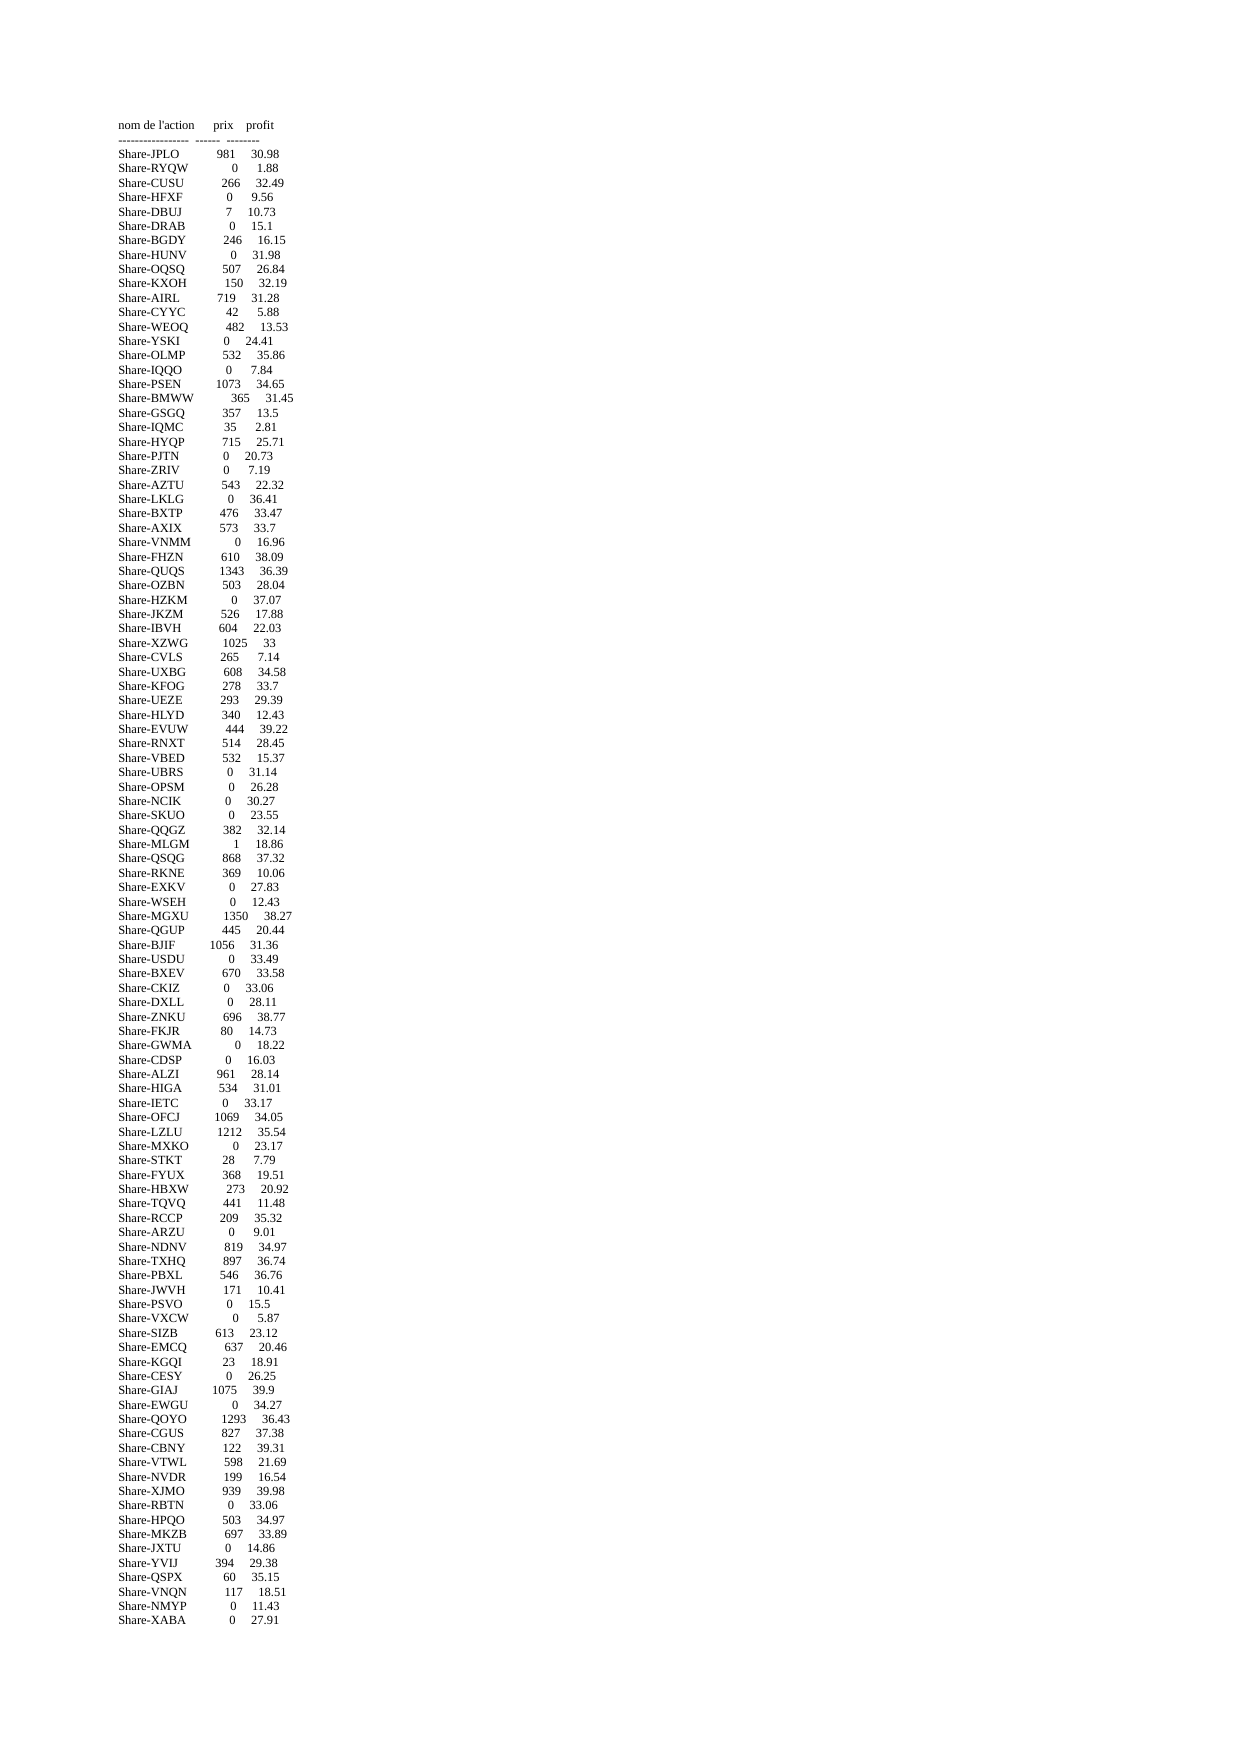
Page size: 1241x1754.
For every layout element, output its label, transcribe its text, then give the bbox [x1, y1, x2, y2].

text Share-VXCW 0 5.87 [118, 1311, 1122, 1326]
text Share-SKUO 0 23.55 [118, 808, 1122, 822]
text Share-PSEN 1073 34.65 [118, 377, 1122, 391]
text Share-LKLG 0 36.41 [118, 492, 1122, 506]
text Share-USDU 0 33.49 [118, 952, 1122, 966]
text Share-QUQS 1343 36.39 [118, 564, 1122, 578]
text Share-RKNE 369 10.06 [118, 866, 1122, 880]
text Share-FYUX 368 19.51 [118, 1167, 1122, 1182]
text Share-CDSP 0 16.03 [118, 1052, 1122, 1067]
text Share-EVUW 444 39.22 [118, 722, 1122, 736]
text Share-FHZN 610 38.09 [118, 549, 1122, 564]
text Share-QOYO 1293 36.43 [118, 1412, 1122, 1426]
text Share-AZTU 543 22.32 [118, 477, 1122, 492]
text Share-HBXW 273 20.92 [118, 1182, 1122, 1196]
text Share-CBNY 122 39.31 [118, 1441, 1122, 1455]
text Share-IETC 0 33.17 [118, 1096, 1122, 1110]
text Share-KXOH 150 32.19 [118, 276, 1122, 291]
text Share-MLGM 1 18.86 [118, 837, 1122, 851]
text Share-YVIJ 394 29.38 [118, 1556, 1122, 1570]
text Share-QGUP 445 20.44 [118, 923, 1122, 937]
text Share-AXIX 573 33.7 [118, 521, 1122, 535]
text Share-HZKM 0 37.07 [118, 592, 1122, 607]
text Share-BXTP 476 33.47 [118, 506, 1122, 521]
text Share-CGUS 827 37.38 [118, 1426, 1122, 1441]
text Share-VBED 532 15.37 [118, 751, 1122, 765]
text Share-IQQO 0 7.84 [118, 362, 1122, 377]
text Share-OZBN 503 28.04 [118, 578, 1122, 592]
text Share-MXKO 0 23.17 [118, 1139, 1122, 1153]
text Share-VNQN 117 18.51 [118, 1584, 1122, 1599]
text Share-CVLS 265 7.14 [118, 650, 1122, 664]
text Share-HYQP 715 25.71 [118, 434, 1122, 449]
text Share-OFCJ 1069 34.05 [118, 1110, 1122, 1124]
text Share-ALZI 961 28.14 [118, 1067, 1122, 1081]
text Share-WSEH 0 12.43 [118, 894, 1122, 909]
text Share-BGDY 246 16.15 [118, 233, 1122, 247]
text Share-AIRL 719 31.28 [118, 291, 1122, 305]
text Share-PBXL 546 36.76 [118, 1268, 1122, 1282]
text Share-IQMC 35 2.81 [118, 420, 1122, 434]
text Share-JKZM 526 17.88 [118, 607, 1122, 621]
text Share-OPSM 0 26.28 [118, 779, 1122, 794]
text Share-CUSU 266 32.49 [118, 176, 1122, 190]
text Share-ZNKU 696 38.77 [118, 1009, 1122, 1024]
text Share-VTWL 598 21.69 [118, 1455, 1122, 1469]
text Share-CKIZ 0 33.06 [118, 981, 1122, 995]
text Share-BXEV 670 33.58 [118, 966, 1122, 981]
text Share-GSGQ 357 13.5 [118, 406, 1122, 420]
text Share-HPQO 503 34.97 [118, 1512, 1122, 1527]
text Share-WEOQ 482 13.53 [118, 319, 1122, 334]
text Share-TXHQ 897 36.74 [118, 1254, 1122, 1268]
text Share-HUNV 0 31.98 [118, 247, 1122, 262]
text Share-UXBG 608 34.58 [118, 664, 1122, 679]
text Share-NDNV 819 34.97 [118, 1239, 1122, 1254]
text Share-RYQW 0 1.88 [118, 161, 1122, 176]
text Share-YSKI 0 24.41 [118, 334, 1122, 348]
text Share-FKJR 80 14.73 [118, 1024, 1122, 1038]
text Share-HLYD 340 12.43 [118, 707, 1122, 722]
text Share-MGXU 1350 38.27 [118, 909, 1122, 923]
text Share-OQSQ 507 26.84 [118, 262, 1122, 276]
text Share-GIAJ 1075 39.9 [118, 1383, 1122, 1397]
text Share-XZWG 1025 33 [118, 636, 1122, 650]
text Share-KGQI 23 18.91 [118, 1354, 1122, 1369]
text Share-NMYP 0 11.43 [118, 1599, 1122, 1613]
text Share-QSQG 868 37.32 [118, 851, 1122, 866]
text Share-JWVH 171 10.41 [118, 1282, 1122, 1297]
text Share-UEZE 293 29.39 [118, 693, 1122, 707]
text Share-IBVH 604 22.03 [118, 621, 1122, 636]
text Share-DBUJ 7 10.73 [118, 204, 1122, 219]
text Share-BJIF 1056 31.36 [118, 937, 1122, 952]
text Share-TQVQ 441 11.48 [118, 1196, 1122, 1211]
text Share-SIZB 613 23.12 [118, 1326, 1122, 1340]
text Share-CYYC 42 5.88 [118, 305, 1122, 319]
text Share-EWGU 0 34.27 [118, 1397, 1122, 1412]
text Share-QSPX 60 35.15 [118, 1570, 1122, 1584]
text Share-NCIK 0 30.27 [118, 794, 1122, 808]
text Share-JPLO 981 30.98 [118, 147, 1122, 161]
text Share-RNXT 514 28.45 [118, 736, 1122, 751]
text Share-PSVO 0 15.5 [118, 1297, 1122, 1311]
text Share-GWMA 0 18.22 [118, 1038, 1122, 1052]
text Share-CESY 0 26.25 [118, 1369, 1122, 1383]
text Share-VNMM 0 16.96 [118, 535, 1122, 549]
text Share-KFOG 278 33.7 [118, 679, 1122, 693]
text Share-RBTN 0 33.06 [118, 1498, 1122, 1512]
text Share-UBRS 0 31.14 [118, 765, 1122, 779]
text Share-HFXF 0 9.56 [118, 190, 1122, 204]
text Share-DXLL 0 28.11 [118, 995, 1122, 1009]
text Share-PJTN 0 20.73 [118, 449, 1122, 463]
text Share-ZRIV 0 7.19 [118, 463, 1122, 477]
text Share-QQGZ 382 32.14 [118, 822, 1122, 837]
text Share-XABA 0 27.91 [118, 1613, 1122, 1627]
text Share-XJMO 939 39.98 [118, 1484, 1122, 1498]
text Share-RCCP 209 35.32 [118, 1211, 1122, 1225]
text Share-EMCQ 637 20.46 [118, 1340, 1122, 1354]
text Share-JXTU 0 14.86 [118, 1541, 1122, 1556]
text Share-MKZB 697 33.89 [118, 1527, 1122, 1541]
text Share-OLMP 532 35.86 [118, 348, 1122, 362]
text nom de l'action prix profit [118, 118, 1122, 132]
text Share-DRAB 0 15.1 [118, 219, 1122, 233]
text Share-ARZU 0 9.01 [118, 1225, 1122, 1239]
text Share-EXKV 0 27.83 [118, 880, 1122, 894]
text Share-NVDR 199 16.54 [118, 1469, 1122, 1484]
text Share-BMWW 365 31.45 [118, 391, 1122, 406]
text ----------------- ------ -------- [118, 132, 1122, 147]
text Share-LZLU 1212 35.54 [118, 1124, 1122, 1139]
text Share-STKT 28 7.79 [118, 1153, 1122, 1167]
text Share-HIGA 534 31.01 [118, 1081, 1122, 1096]
